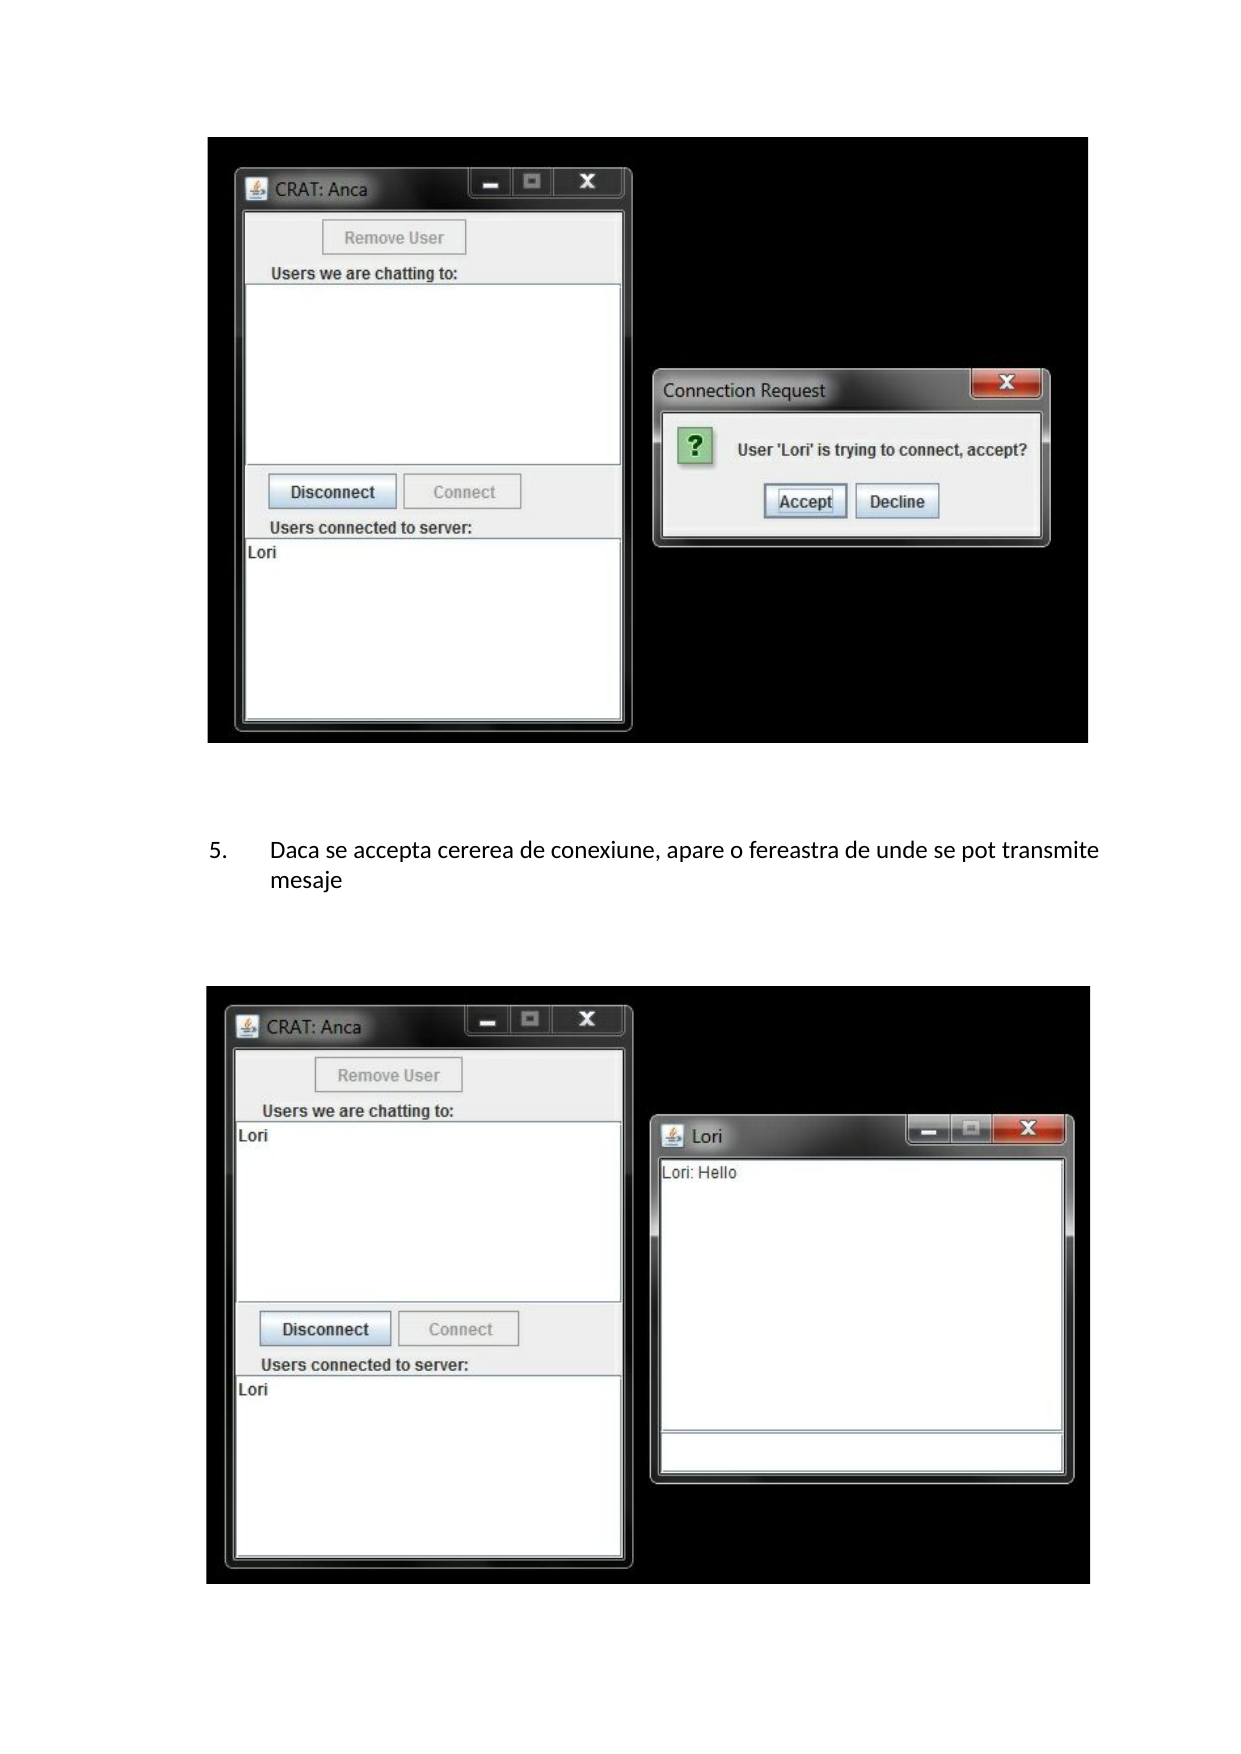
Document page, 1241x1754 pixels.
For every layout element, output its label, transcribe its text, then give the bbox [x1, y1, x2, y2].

picture [207, 137, 1089, 743]
list Daca se accepta cererea de conexiune, apare o fereastra de unde se pot transmite mesaje [121, 834, 1122, 895]
picture [206, 986, 1091, 1584]
